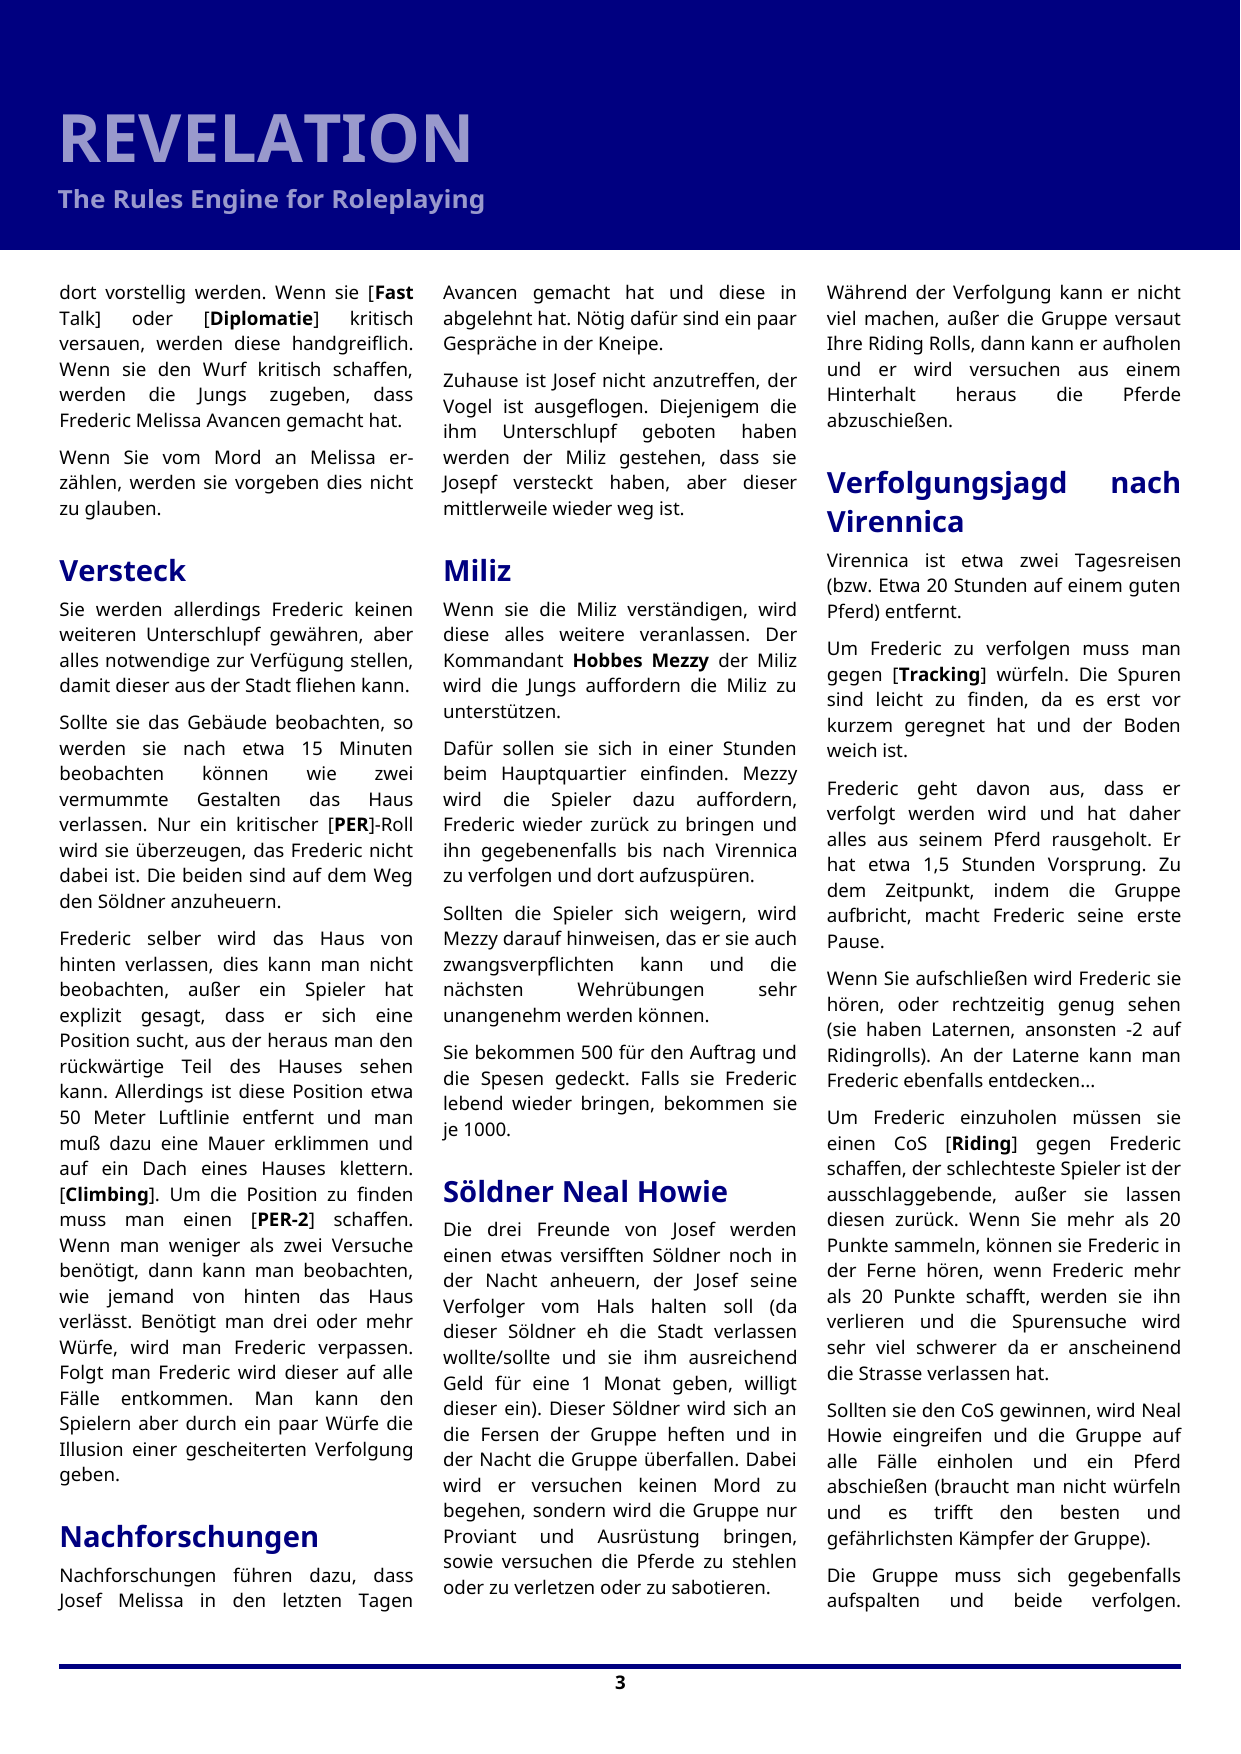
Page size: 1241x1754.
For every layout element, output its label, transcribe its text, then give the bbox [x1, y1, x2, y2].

text Frederic selber wird das Haus von hinten verlassen, dies kann man nicht beobachten, außer ein Spieler hat explizit gesagt, dass er sich eine Position sucht, aus der heraus man den rückwärtige Teil des Hauses sehen kann. Allerdings ist diese Position etwa 50 Meter Luft­linie entfernt und man muß dazu eine Mauer erklimmen und auf ein Dach eines Hauses klettern. [Climbing]. Um die Posi­tion zu finden muss man einen [PER-2] schaffen. Wenn man weniger als zwei Versuche benö­tigt, dann kann man beobachten, wie jemand von hin­ten das Haus verlässt. Benötigt man drei oder mehr Würfe, wird man Frederic verpassen. Folgt man Frede­ric wird dieser auf alle Fälle entkommen. Man kann den Spielern aber durch ein paar Würfe die Illusion einer gescheiterten Verfolgung geben. [59, 926, 413, 1487]
text dort vorstellig werden. Wenn sie [Fast Talk] oder [Di­plomatie] kritisch versauen, werden diese hand­greiflich. Wenn sie den Wurf kritisch schaffen, werden die Jungs zugeben, dass Frederic Melissa Avancen ge­macht hat. [59, 279, 413, 432]
text Um Frederic zu verfolgen muss man gegen [Tracking] würfeln. Die Spuren sind leicht zu finden, da es erst vor kurzem geregnet hat und der Boden weich ist. [827, 636, 1181, 763]
text Die Gruppe muss sich gegebenfalls aufspalten und beide verfolgen. [827, 1562, 1181, 1613]
text Zuhause ist Josef nicht anzu­treffen, der Vogel ist aus­geflogen. Diejenigem die ihm Unterschlupf geboten haben werden der Miliz gestehen, dass sie Josepf ver­steckt haben, aber dieser mittlerweile wieder weg ist. [443, 368, 797, 521]
text Sollten sie den CoS gewinnen, wird Neal Howie ein­greifen und die Gruppe auf alle Fälle einholen und ein Pferd abschießen (braucht man nicht würfeln und es trifft den bes­ten und gefährlichsten Kämpfer der Gruppe). [827, 1397, 1181, 1550]
text Virennica ist etwa zwei Tages­reisen (bzw. Etwa 20 Stunden auf einem guten Pferd) entfernt. [827, 547, 1181, 624]
subtitle Söldner Neal Howie [443, 1171, 797, 1211]
text Sie bekommen 500 für den Auftrag und die Spesen ge­deckt. Falls sie Frederic lebend wieder bringen, bekom­men sie je 1000. [443, 1039, 797, 1142]
subtitle Verfolgungsjagd nach Virennica [827, 462, 1181, 541]
text Wenn Sie vom Mord an Melissa er­zählen, werden sie vorgeben dies nicht zu glauben. [59, 444, 413, 521]
text Sie werden allerdings Frederic keinen weiteren Unter­schlupf ge­währen, aber alles notwendige zur Verfügung stellen, damit dieser aus der Stadt fliehen kann. [59, 596, 413, 698]
text Sollten die Spieler sich weigern, wird Mezzy darauf hin­weisen, das er sie auch zwangsverpflichten kann und die nächsten Wehr­übungen sehr unangenehm werden können. [443, 900, 797, 1028]
text Die drei Freunde von Josef werden einen etwas versiff­ten Söldner noch in der Nacht anheuern, der Josef sei­ne Verfolger vom Hals hal­ten soll (da dieser Söldner eh die Stadt verlassen wollte/sollte und sie ihm ausrei­chend Geld für eine 1 Monat geben, willigt dieser ein). Dieser Söldner wird sich an die Fersen der Gruppe hef­ten und in der Nacht die Gruppe überfallen. Dabei wird er versuchen keinen Mord zu begehen, sondern wird die Gruppe nur Proviant und Ausrüs­tung bringen, sowie versuchen die Pferde zu stehlen oder zu verletzen oder zu sabotieren. [443, 1217, 797, 1599]
text Wenn sie die Miliz verständigen, wird diese alles weitere ver­anlassen. Der Kommandant Hob­bes Mezzy der Miliz wird die Jungs auffordern die Miliz zu unter­stützen. [443, 596, 797, 723]
subtitle Miliz [443, 550, 797, 590]
subtitle Versteck [59, 550, 413, 590]
text Frederic geht davon aus, dass er verfolgt werden wird und hat daher alles aus seinem Pferd rausgeholt. Er hat etwa 1,5 Stunden Vor­sprung. Zu dem Zeitpunkt, indem die Gruppe aufbricht, macht Frede­ric seine erste Pause. [827, 775, 1181, 953]
subtitle Nachforschungen [59, 1517, 413, 1556]
text Während der Verfolgung kann er nicht viel machen, außer die Gruppe versaut Ihre Riding Rolls, dann kann er aufholen und er wird versuchen aus einem Hinterhalt heraus die Pferde abzuschießen. [827, 279, 1181, 432]
text Um Frederic einzuholen müssen sie einen CoS [Riding] gegen Frederic schaffen, der schlechteste Spieler ist der ausschlaggebende, außer sie lassen diesen zurück. Wenn Sie mehr als 20 Punkte sammeln, können sie Frederic in der Ferne hören, wenn Frederic mehr als 20 Punkte schafft, werden sie ihn ver­lieren und die Spurensuche wird sehr viel schwerer da er an­scheinend die Strasse verlassen hat. [827, 1105, 1181, 1385]
text Wenn Sie aufschließen wird Frede­ric sie hören, oder rechtzeitig genug sehen (sie haben Laternen, ansonsten -2 auf Ridingrolls). An der Laterne kann man Frederic ebenfalls entdecken... [827, 965, 1181, 1093]
text Avancen gemacht hat und diese in abge­lehnt hat. Nötig dafür sind ein paar Gespräche in der Kneipe. [443, 279, 797, 356]
text Nachforschungen führen dazu, dass Josef Melissa in den letzten Tagen [59, 1562, 413, 1613]
text Sollte sie das Gebäude beobach­ten, so werden sie nach etwa 15 Minuten beobachten können wie zwei vermummte Gestalten das Haus verlassen. Nur ein kri­tischer [PER]-Roll wird sie überzeugen, das Frederic nicht dabei ist. Die beiden sind auf dem Weg den Söld­ner anzuheuern. [59, 710, 413, 914]
text Dafür sollen sie sich in einer Stunden beim Haupt­quartier ein­finden. Mezzy wird die Spieler dazu auf­fordern, Frederic wieder zurück zu bringen und ihn gegebenenfalls bis nach Virennica zu verfolgen und dort aufzuspüren. [443, 735, 797, 888]
